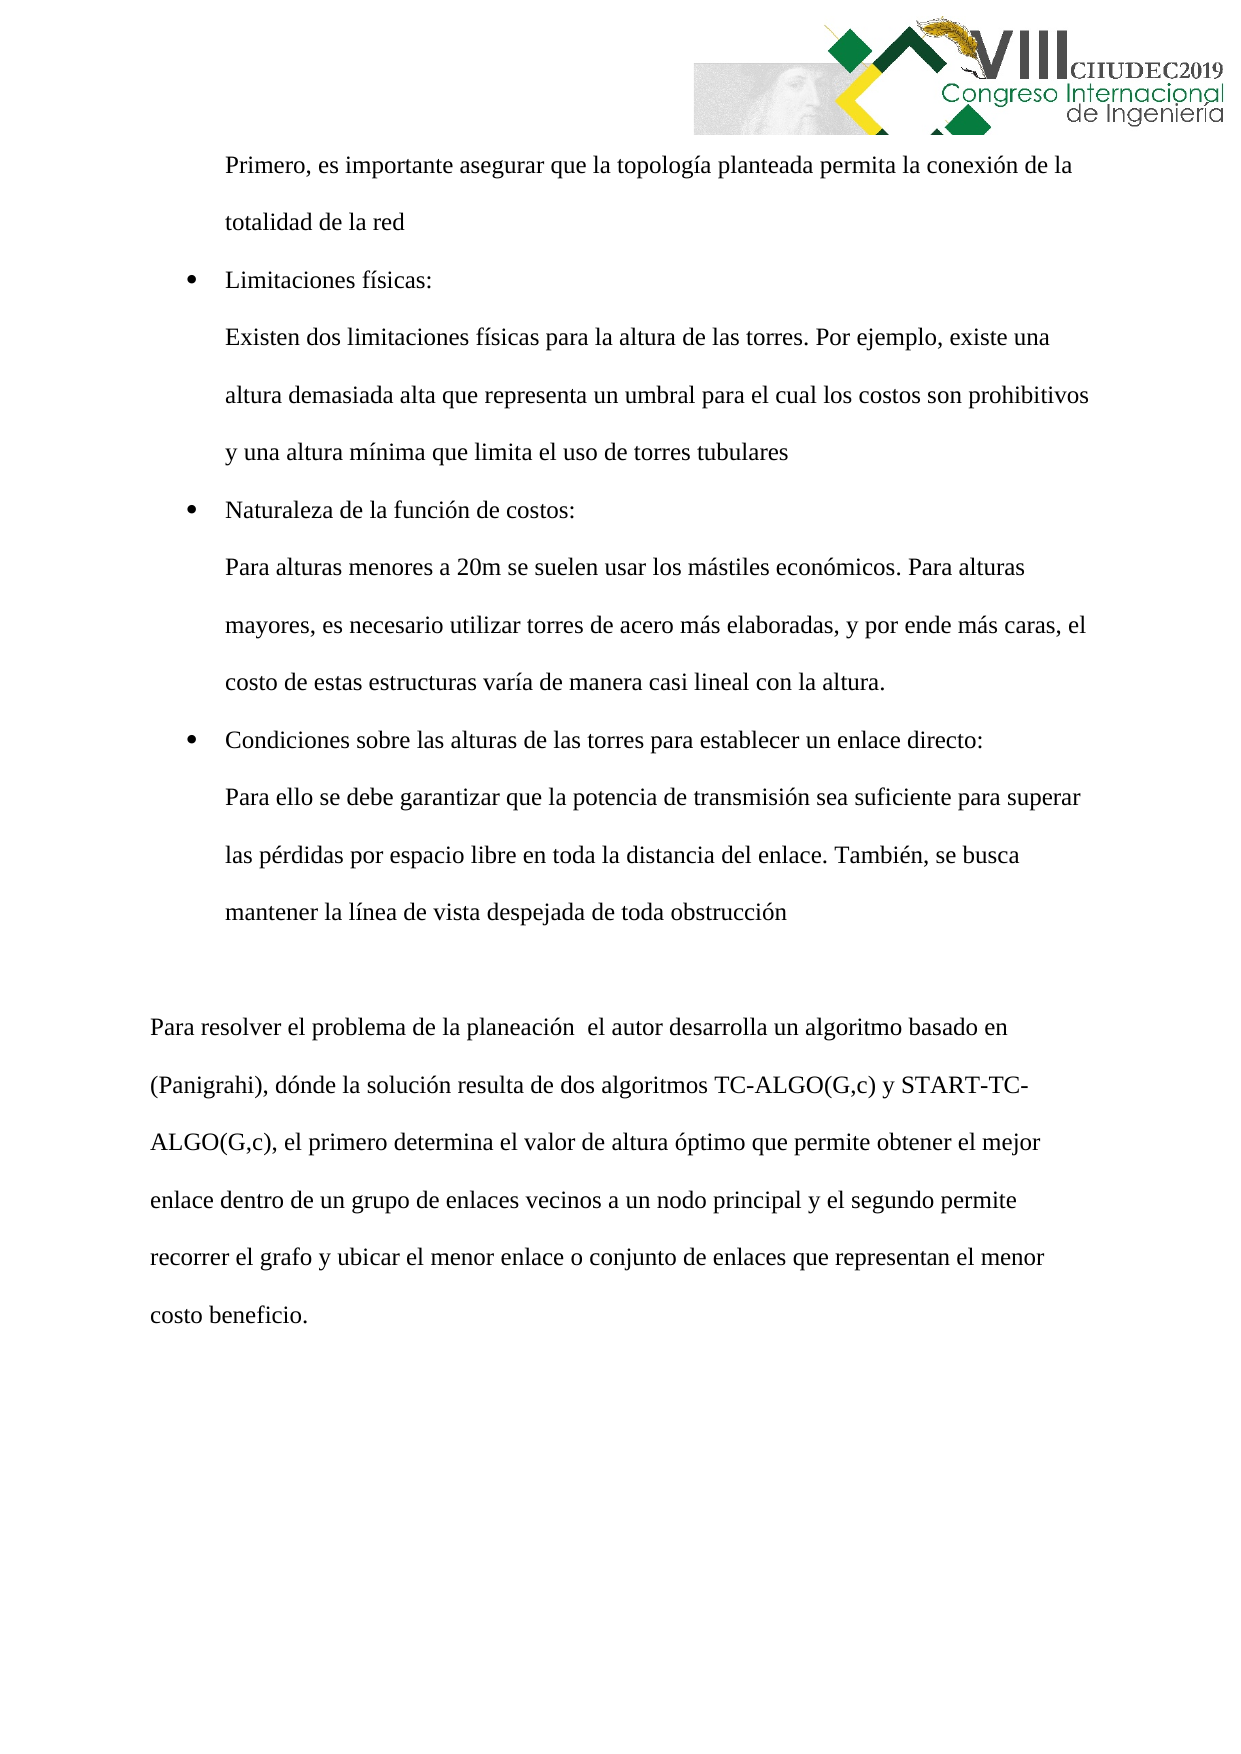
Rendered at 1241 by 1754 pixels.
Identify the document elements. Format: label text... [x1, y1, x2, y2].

list Condiciones sobre las alturas de las torres para establecer un enlace directo: [187, 725, 1090, 754]
picture [693, 16, 1229, 135]
text Primero, es importante asegurar que la topología planteada permita la conexión de la totalidad de la red [225, 150, 1090, 236]
text Para alturas menores a 20m se suelen usar los mástiles económicos. Para alturas mayores, es necesario utilizar torres de acero más elaboradas, y por ende más caras, el costo de estas estructuras varía de manera casi lineal con la altura. [225, 552, 1090, 696]
text Para resolver el problema de la planeación el autor desarrolla un algoritmo basado en (Panigrahi), dónde la solución resulta de dos algoritmos TC-ALGO(G,c) y START-TC-ALGO(G,c), el primero determina el valor de altura óptimo que permite obtener el mejor enlace dentro de un grupo de enlaces vecinos a un nodo principal y el segundo permite recorrer el grafo y ubicar el menor enlace o conjunto de enlaces que representan el menor costo beneficio. [150, 1012, 1090, 1329]
text Para ello se debe garantizar que la potencia de transmisión sea suficiente para superar las pérdidas por espacio libre en toda la distancia del enlace. También, se busca mantener la línea de vista despejada de toda obstrucción [225, 782, 1090, 926]
text Existen dos limitaciones físicas para la altura de las torres. Por ejemplo, existe una altura demasiada alta que representa un umbral para el cual los costos son prohibitivos y una altura mínima que limita el uso de torres tubulares [225, 322, 1090, 466]
list Naturaleza de la función de costos: [187, 495, 1090, 524]
list Limitaciones físicas: [187, 265, 1090, 294]
